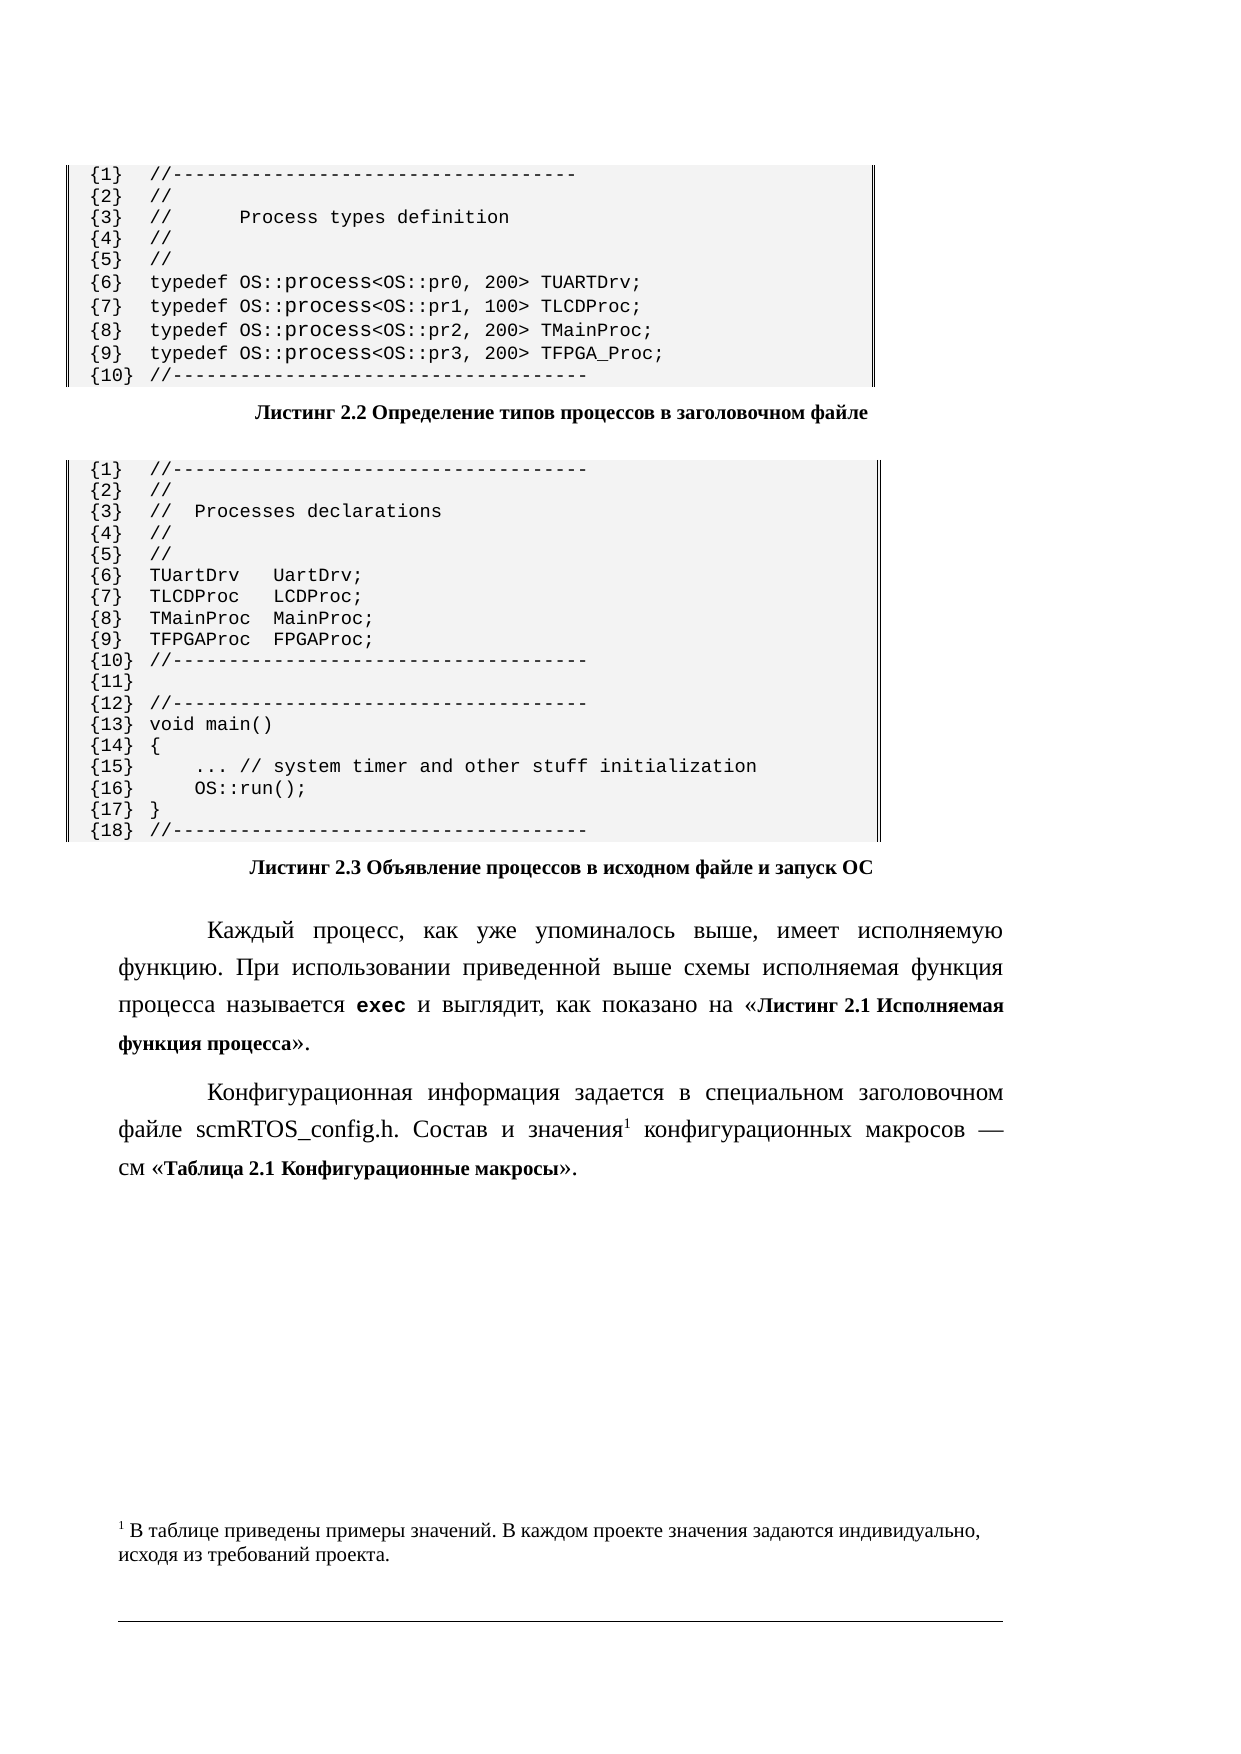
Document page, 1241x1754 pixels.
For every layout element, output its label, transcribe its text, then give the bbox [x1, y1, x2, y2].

list // [69, 481, 877, 502]
list TFPGAProc FPGAProc; [69, 630, 877, 651]
list ... // system timer and other stuff initialization [69, 757, 877, 778]
list } [69, 800, 877, 821]
list OS::run(); [69, 778, 877, 800]
list // Process types definition [69, 208, 872, 229]
list // [69, 523, 877, 545]
list void main() [69, 715, 877, 736]
list { [69, 736, 877, 757]
list // Processes declarations [69, 502, 877, 523]
list //------------------------------------ [69, 165, 872, 186]
list //------------------------------------- [69, 366, 872, 387]
text Конфигурационная информация задается в специальном заголовочном файле scmRTOS_config.h. Состав и значения конфигурационных макросов — см «Таблица 2.1 Конфигурационные макросы». [118, 1077, 1004, 1181]
list typedef OS::process<OS::pr3, 200> TFPGA_Proc; [69, 342, 872, 366]
list TLCDProc LCDProc; [69, 587, 877, 608]
list typedef OS::process<OS::pr2, 200> TMainProc; [69, 319, 872, 342]
list // [69, 229, 872, 250]
list TUartDrv UartDrv; [69, 566, 877, 587]
list typedef OS::process<OS::pr1, 100> TLCDProc; [69, 295, 872, 319]
list //------------------------------------- [69, 821, 877, 842]
list // [69, 186, 872, 208]
list // [69, 545, 877, 566]
list //------------------------------------- [69, 460, 877, 481]
text Листинг 2.3 Объявление процессов в исходном файле и запуск ОС [119, 855, 1004, 879]
text В таблице приведены примеры значений. В каждом проекте значения задаются индивидуально, исходя из требований проекта. [118, 1518, 1004, 1566]
list TMainProc MainProc; [69, 608, 877, 630]
text Листинг 2.2 Определение типов процессов в заголовочном файле [119, 400, 1004, 424]
list //------------------------------------- [69, 693, 877, 715]
text Каждый процесс, как уже упоминалось выше, имеет исполняемую функцию. При использовании приведенной выше схемы исполняемая функция процесса называется exec и выглядит, как показано на «Листинг 2.1 Исполняемая функция процесса». [118, 915, 1004, 1056]
list typedef OS::process<OS::pr0, 200> TUARTDrv; [69, 271, 872, 295]
list // [69, 250, 872, 271]
list //------------------------------------- [69, 651, 877, 672]
